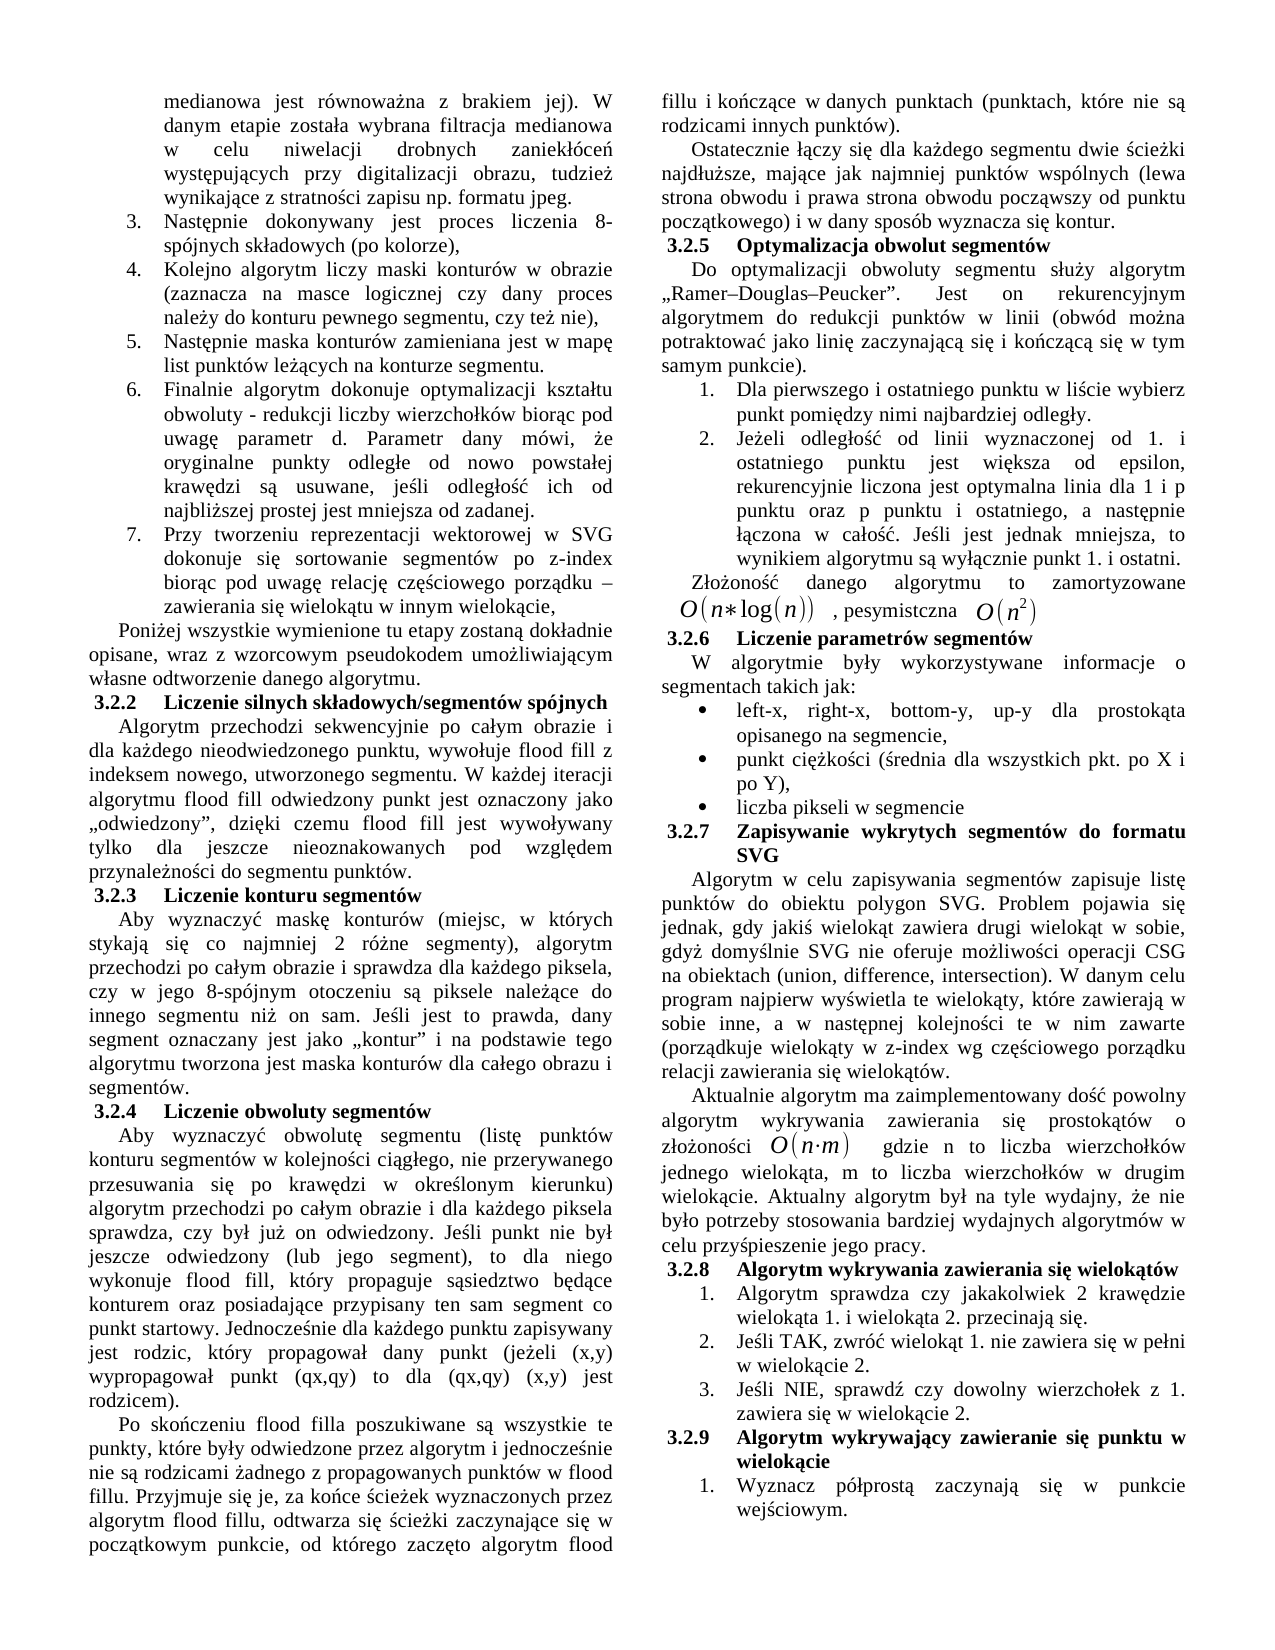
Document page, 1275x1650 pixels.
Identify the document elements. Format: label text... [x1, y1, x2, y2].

list Jeżeli odległość od linii wyznaczonej od 1. i ostatniego punktu jest większa od epsilon, rekurencyjnie liczona jest optymalna linia dla 1 i p punktu oraz p punktu i ostatniego, a następnie łączona w całość. Jeśli jest jednak mniejsza, to wynikiem algorytmu są wyłącznie punkt 1. i ostatni. [699, 425, 1186, 570]
list medianowa jest równoważna z brakiem jej). W danym etapie została wybrana filtracja medianowa w celu niwelacji drobnych zaniekłóceń występujących przy digitalizacji obrazu, tudzież wynikające z stratności zapisu np. formatu jpeg. [126, 88, 613, 209]
subtitle Liczenie silnych składowych/segmentów spójnych [88, 690, 613, 714]
list Kolejno algorytm liczy maski konturów w obrazie (zaznacza na masce logicznej czy dany proces należy do konturu pewnego segmentu, czy też nie), [126, 257, 613, 329]
text Algorytm przechodzi sekwencyjnie po całym obrazie i dla każdego nieodwiedzonego punktu, wywołuje flood fill z indeksem nowego, utworzonego segmentu. W każdej iteracji algorytmu flood fill odwiedzony punkt jest oznaczony jako „odwiedzony”, dzięki czemu flood fill jest wywoływany tylko dla jeszcze nieoznakowanych pod względem przynależności do segmentu punktów. [88, 714, 613, 883]
list Następnie maska konturów zamieniana jest w mapę list punktów leżących na konturze segmentu. [126, 329, 613, 377]
list liczba pikseli w segmencie [699, 794, 1186, 819]
text Aby wyznaczyć maskę konturów (miejsc, w których stykają się co najmniej 2 różne segmenty), algorytm przechodzi po całym obrazie i sprawdza dla każdego piksela, czy w jego 8-spójnym otoczeniu są piksele należące do innego segmentu niż on sam. Jeśli jest to prawda, dany segment oznaczany jest jako „kontur” i na podstawie tego algorytmu tworzona jest maska konturów dla całego obrazu i segmentów. [88, 907, 613, 1099]
text Poniżej wszystkie wymienione tu etapy zostaną dokładnie opisane, wraz z wzorcowym pseudokodem umożliwiającym własne odtworzenie danego algorytmu. [88, 618, 613, 690]
text Po skończeniu flood filla poszukiwane są wszystkie te punkty, które były odwiedzone przez algorytm i jednocześnie nie są rodzicami żadnego z propagowanych punktów w flood fillu. Przyjmuje się je, za końce ścieżek wyznaczonych przez algorytm flood fillu, odtwarza się ścieżki zaczynające się w początkowym punkcie, od którego zaczęto algorytm flood [88, 1412, 613, 1556]
subtitle Optymalizacja obwolut segmentów [661, 233, 1186, 257]
list Następnie dokonywany jest proces liczenia 8-spójnych składowych (po kolorze), [126, 209, 613, 257]
subtitle Liczenie konturu segmentów [88, 883, 613, 907]
subtitle Algorytm wykrywający zawieranie się punktu w wielokącie [661, 1425, 1186, 1473]
subtitle Zapisywanie wykrytych segmentów do formatu SVG [661, 819, 1186, 867]
subtitle Liczenie obwoluty segmentów [88, 1099, 613, 1123]
text Ostatecznie łączy się dla każdego segmentu dwie ścieżki najdłuższe, mające jak najmniej punktów wspólnych (lewa strona obwodu i prawa strona obwodu począwszy od punktu początkowego) i w dany sposób wyznacza się kontur. [661, 137, 1186, 233]
text Aktualnie algorytm ma zaimplementowany dość powolny algorytm wykrywania zawierania się prostokątów o złożoności gdzie n to liczba wierzchołków jednego wielokąta, m to liczba wierzchołków w drugim wielokącie. Aktualny algorytm był na tyle wydajny, że nie było potrzeby stosowania bardziej wydajnych algorytmów w celu przyśpieszenie jego pracy. [661, 1083, 1186, 1256]
text Aby wyznaczyć obwolutę segmentu (listę punktów konturu segmentów w kolejności ciągłego, nie przerywanego przesuwania się po krawędzi w określonym kierunku) algorytm przechodzi po całym obrazie i dla każdego piksela sprawdza, czy był już on odwiedzony. Jeśli punkt nie był jeszcze odwiedzony (lub jego segment), to dla niego wykonuje flood fill, który propaguje sąsiedztwo będące konturem oraz posiadające przypisany ten sam segment co punkt startowy. Jednocześnie dla każdego punktu zapisywany jest rodzic, który propagował dany punkt (jeżeli (x,y) wypropagował punkt (qx,qy) to dla (qx,qy) (x,y) jest rodzicem). [88, 1123, 613, 1412]
text W algorytmie były wykorzystywane informacje o segmentach takich jak: [661, 650, 1186, 698]
subtitle Liczenie parametrów segmentów [661, 626, 1186, 650]
list Jeśli TAK, zwróć wielokąt 1. nie zawiera się w pełni w wielokącie 2. [699, 1329, 1186, 1377]
list Finalnie algorytm dokonuje optymalizacji kształtu obwoluty - redukcji liczby wierzchołków biorąc pod uwagę parametr d. Parametr dany mówi, że oryginalne punkty odległe od nowo powstałej krawędzi są usuwane, jeśli odległość ich od najbliższej prostej jest mniejsza od zadanej. [126, 377, 613, 522]
text fillu i kończące w danych punktach (punktach, które nie są rodzicami innych punktów). [661, 88, 1186, 137]
list punkt ciężkości (średnia dla wszystkich pkt. po X i po Y), [699, 746, 1186, 794]
text Do optymalizacji obwoluty segmentu służy algorytm „Ramer–Douglas–Peucker”. Jest on rekurencyjnym algorytmem do redukcji punktów w linii (obwód można potraktować jako linię zaczynającą się i kończącą się w tym samym punkcie). [661, 257, 1186, 377]
list Przy tworzeniu reprezentacji wektorowej w SVG dokonuje się sortowanie segmentów po z-index biorąc pod uwagę relację częściowego porządku – zawierania się wielokątu w innym wielokącie, [126, 522, 613, 618]
list left-x, right-x, bottom-y, up-y dla prostokąta opisanego na segmencie, [699, 698, 1186, 746]
list Dla pierwszego i ostatniego punktu w liście wybierz punkt pomiędzy nimi najbardziej odległy. [699, 377, 1186, 425]
text Złożoność danego algorytmu to zamortyzowane , pesymistczna [661, 570, 1186, 626]
list Wyznacz półprostą zaczynają się w punkcie wejściowym. [699, 1473, 1186, 1521]
subtitle Algorytm wykrywania zawierania się wielokątów [661, 1256, 1186, 1281]
list Jeśli NIE, sprawdź czy dowolny wierzchołek z 1. zawiera się w wielokącie 2. [699, 1377, 1186, 1425]
list Algorytm sprawdza czy jakakolwiek 2 krawędzie wielokąta 1. i wielokąta 2. przecinają się. [699, 1281, 1186, 1329]
text Algorytm w celu zapisywania segmentów zapisuje listę punktów do obiektu polygon SVG. Problem pojawia się jednak, gdy jakiś wielokąt zawiera drugi wielokąt w sobie, gdyż domyślnie SVG nie oferuje możliwości operacji CSG na obiektach (union, difference, intersection). W danym celu program najpierw wyświetla te wielokąty, które zawierają w sobie inne, a w następnej kolejności te w nim zawarte (porządkuje wielokąty w z-index wg częściowego porządku relacji zawierania się wielokątów. [661, 867, 1186, 1083]
